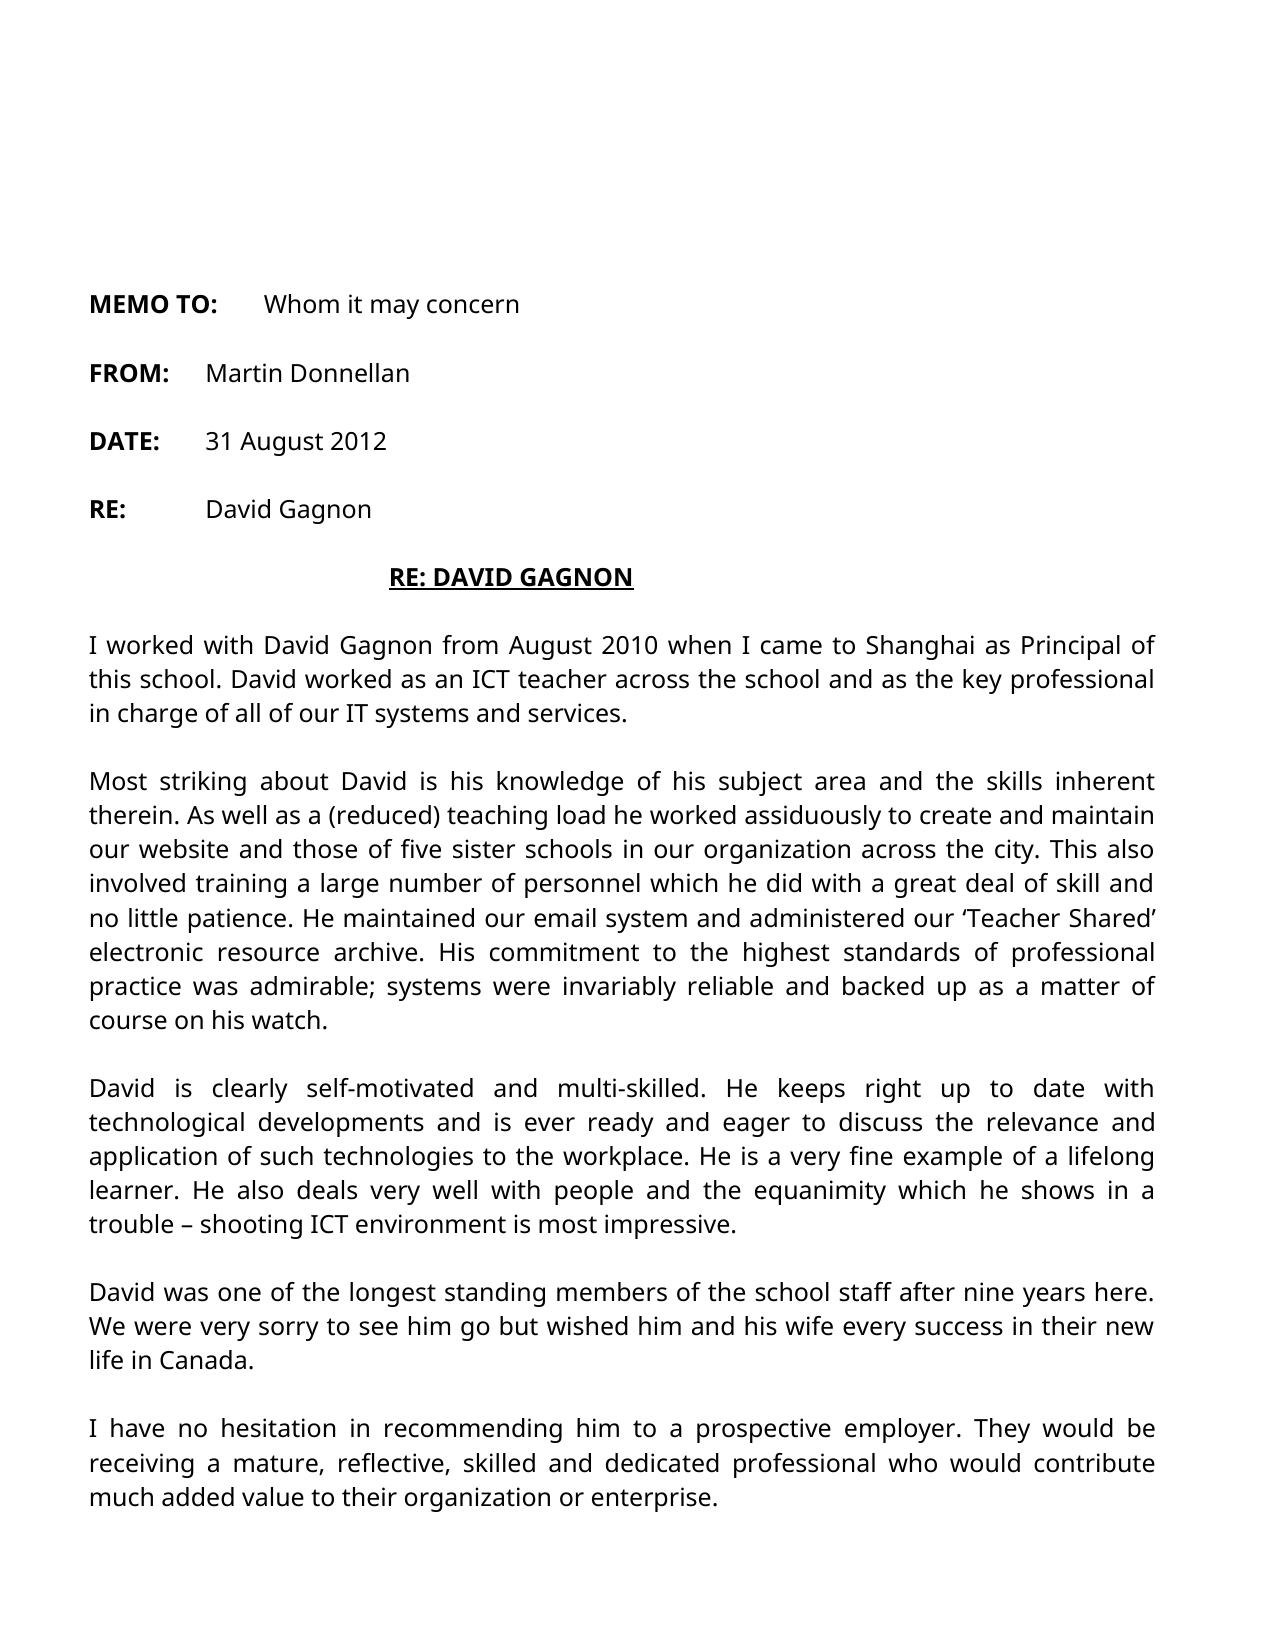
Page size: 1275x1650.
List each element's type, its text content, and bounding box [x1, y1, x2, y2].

text MEMO TO: Whom it may concern [88, 287, 1157, 321]
text David was one of the longest standing members of the school staff after nine years here. We were very sorry to see him go but wished him and his wife every success in their new life in Canada. [88, 1275, 1157, 1377]
text RE: David Gagnon [88, 491, 1157, 526]
text RE: DAVID GAGNON [313, 559, 1157, 594]
text I have no hesitation in recommending him to a prospective employer. They would be receiving a mature, reflective, skilled and dedicated professional who would contribute much added value to their organization or enterprise. [88, 1411, 1157, 1513]
text DATE: 31 August 2012 [88, 423, 1157, 457]
text FROM: Martin Donnellan [88, 355, 1157, 389]
text I worked with David Gagnon from August 2010 when I came to Shanghai as Principal of this school. David worked as an ICT teacher across the school and as the key professional in charge of all of our IT systems and services. [88, 628, 1157, 730]
text David is clearly self-motivated and multi-skilled. He keeps right up to date with technological developments and is ever ready and eager to discuss the relevance and application of such technologies to the workplace. He is a very fine example of a lifelong learner. He also deals very well with people and the equanimity which he shows in a trouble – shooting ICT environment is most impressive. [88, 1071, 1157, 1241]
text Most striking about David is his knowledge of his subject area and the skills inherent therein. As well as a (reduced) teaching load he worked assiduously to create and maintain our website and those of five sister schools in our organization across the city. This also involved training a large number of personnel which he did with a great deal of skill and no little patience. He maintained our email system and administered our ‘Teacher Shared’ electronic resource archive. His commitment to the highest standards of professional practice was admirable; systems were invariably reliable and backed up as a matter of course on his watch. [88, 764, 1157, 1036]
